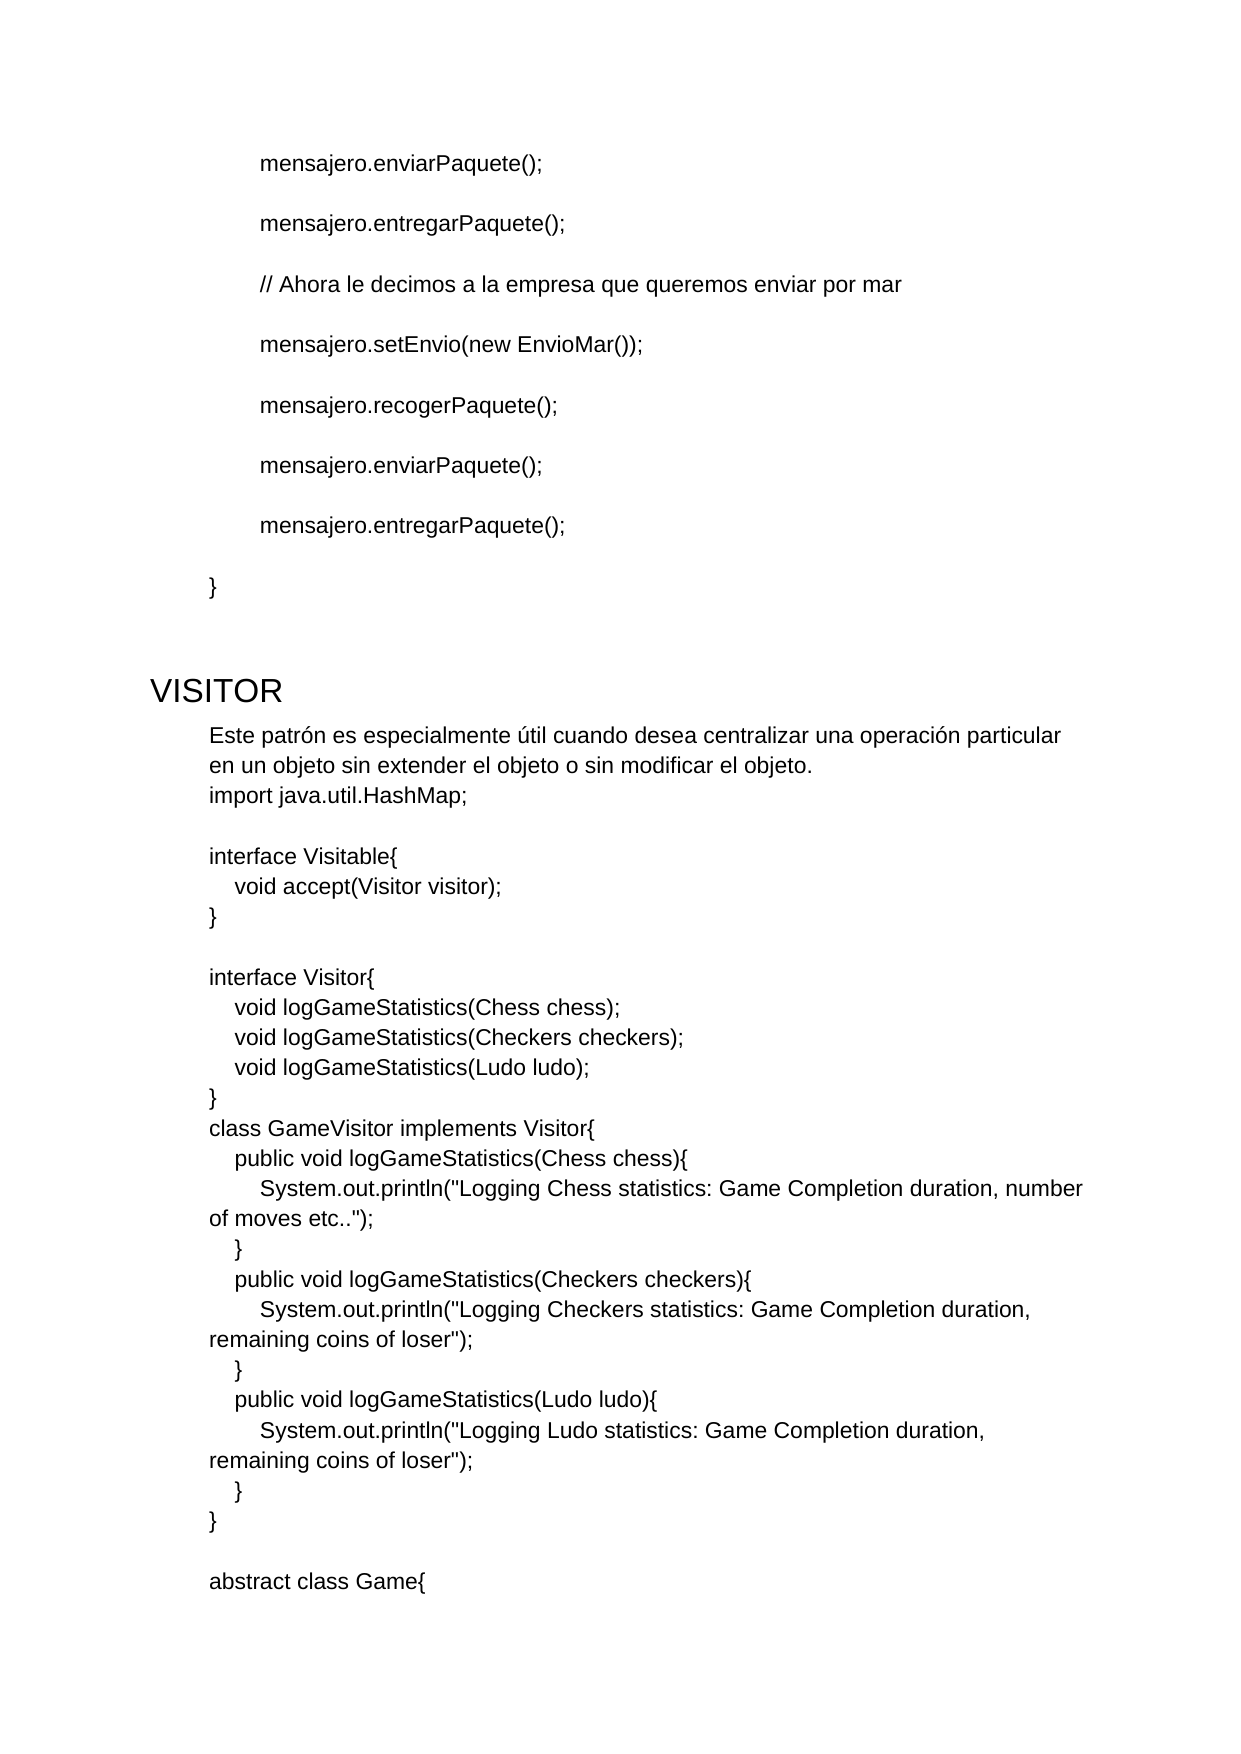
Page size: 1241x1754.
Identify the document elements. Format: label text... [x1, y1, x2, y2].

text import java.util.HashMap; [209, 782, 1090, 808]
text abstract class Game{ [209, 1568, 1090, 1594]
text } [209, 903, 1090, 929]
text void accept(Visitor visitor); [209, 873, 1090, 899]
text System.out.println("Logging Checkers statistics: Game Completion duration, remaining coins of loser"); [209, 1296, 1090, 1352]
text Este patrón es especialmente útil cuando desea centralizar una operación particular en un objeto sin extender el objeto o sin modificar el objeto. [209, 722, 1090, 778]
subtitle VISITOR [150, 671, 1090, 709]
text // Ahora le decimos a la empresa que queremos enviar por mar [209, 271, 1090, 297]
text mensajero.enviarPaquete(); [209, 452, 1090, 478]
text mensajero.enviarPaquete(); [209, 150, 1090, 176]
text mensajero.entregarPaquete(); [209, 210, 1090, 237]
text mensajero.entregarPaquete(); [209, 512, 1090, 539]
text void logGameStatistics(Checkers checkers); [209, 1024, 1090, 1050]
text } [209, 1235, 1090, 1262]
text } [209, 1477, 1090, 1503]
text void logGameStatistics(Ludo ludo); [209, 1054, 1090, 1080]
text interface Visitor{ [209, 963, 1090, 990]
text public void logGameStatistics(Chess chess){ [209, 1145, 1090, 1171]
text public void logGameStatistics(Checkers checkers){ [209, 1266, 1090, 1292]
text void logGameStatistics(Chess chess); [209, 994, 1090, 1020]
text } [209, 1084, 1090, 1111]
text public void logGameStatistics(Ludo ludo){ [209, 1386, 1090, 1413]
text } [209, 1356, 1090, 1382]
text mensajero.recogerPaquete(); [209, 392, 1090, 418]
text System.out.println("Logging Chess statistics: Game Completion duration, number of moves etc.."); [209, 1175, 1090, 1231]
text interface Visitable{ [209, 843, 1090, 869]
text } [209, 1507, 1090, 1533]
text mensajero.setEnvio(new EnvioMar()); [209, 331, 1090, 358]
text System.out.println("Logging Ludo statistics: Game Completion duration, remaining coins of loser"); [209, 1417, 1090, 1473]
text } [209, 573, 1090, 599]
text class GameVisitor implements Visitor{ [209, 1114, 1090, 1141]
